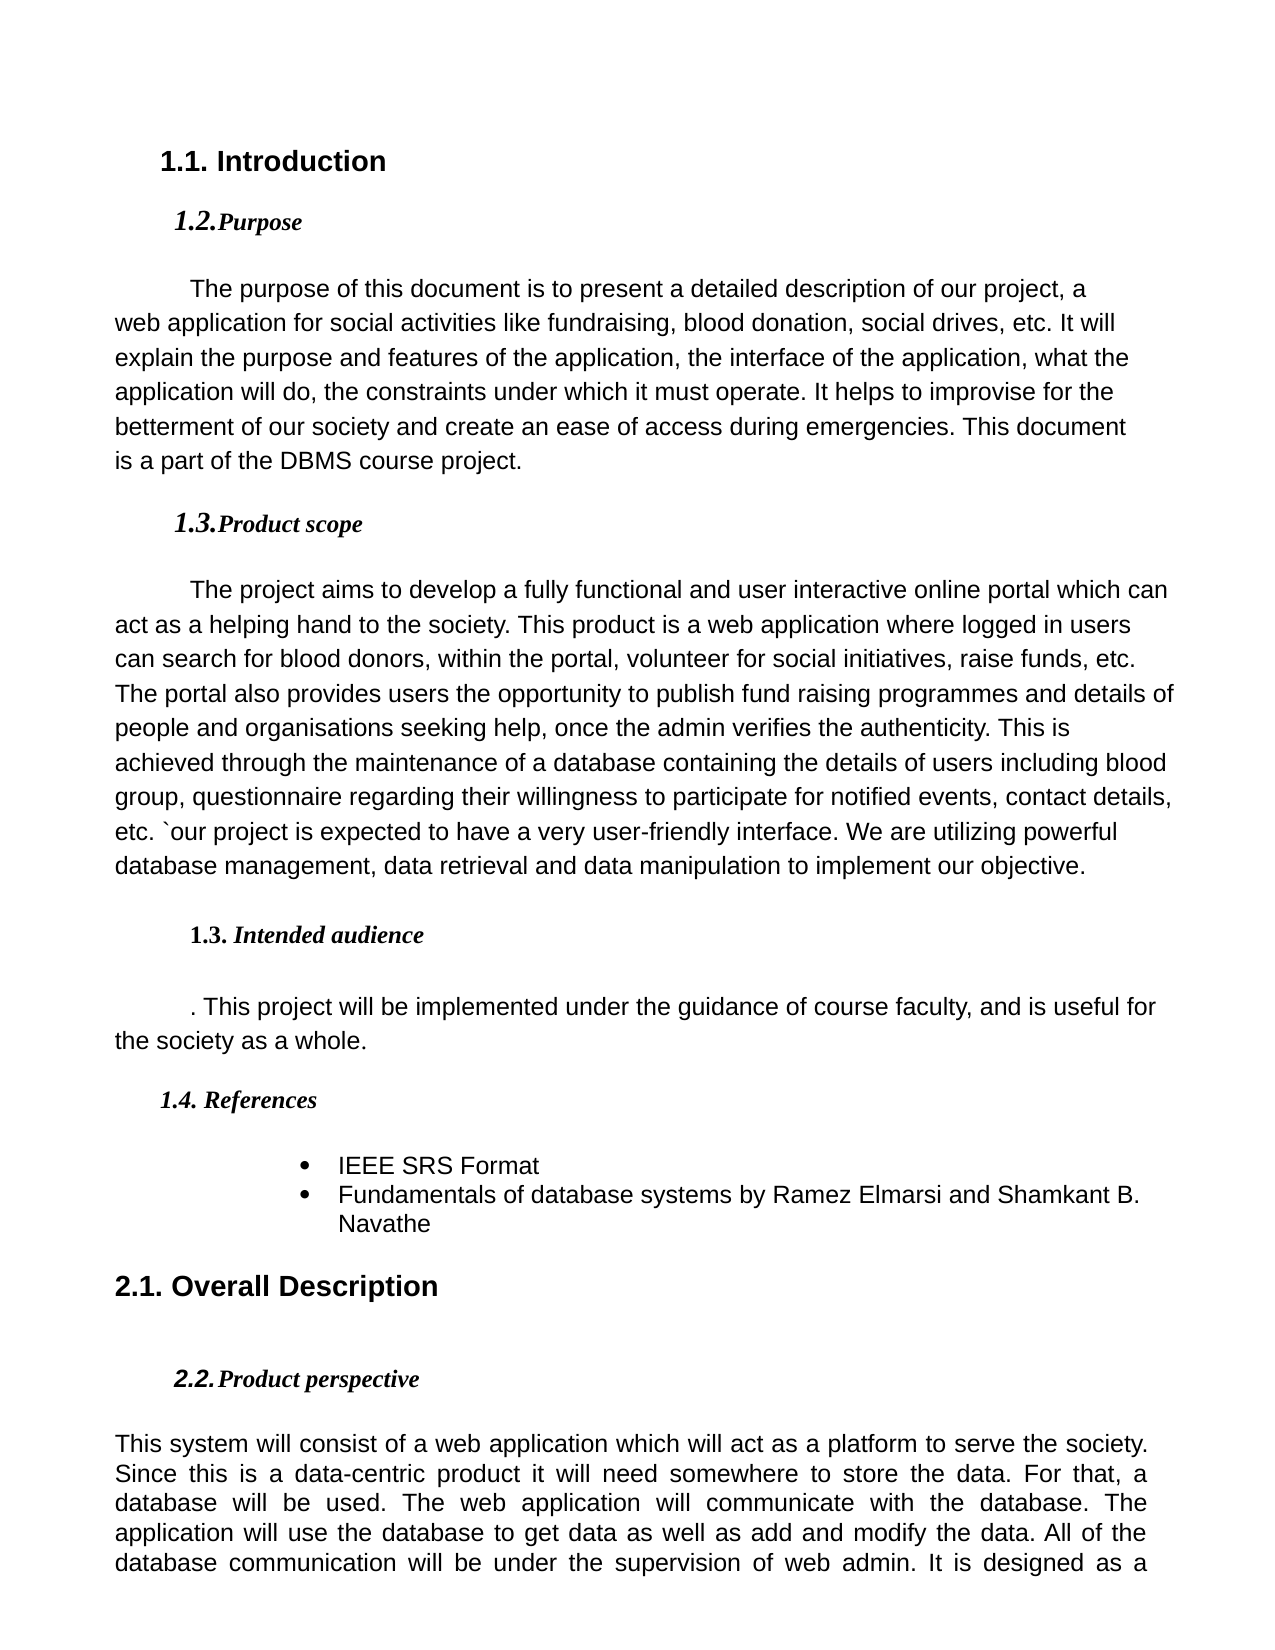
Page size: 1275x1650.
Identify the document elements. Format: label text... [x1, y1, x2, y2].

text . This project will be implemented under the guidance of course faculty, and is useful for the society as a whole. [114, 992, 1173, 1055]
list Fundamentals of database systems by Ramez Elmarsi and Shamkant B. Navathe [300, 1180, 1189, 1238]
text The purpose of this document is to present a detailed description of our project, a web application for social activities like fundraising, blood donation, social drives, etc. It will explain the purpose and features of the application, the interface of the application, what the application will do, the constraints under which it must operate. It helps to improvise for the betterment of our society and create an ease of access during emergencies. This document is a part of the DBMS course project. [114, 273, 1137, 475]
subtitle Purpose [174, 203, 1189, 237]
subtitle Product perspective [174, 1363, 1189, 1392]
text The project aims to develop a fully functional and user interactive online portal which can act as a helping hand to the society. This product is a web application where logged in users can search for blood donors, within the portal, volunteer for social initiatives, raise funds, etc. The portal also provides users the opportunity to publish fund raising programmes and details of people and organisations seeking help, once the admin verifies the authenticity. This is achieved through the maintenance of a database containing the details of users including blood group, questionnaire regarding their willingness to participate for notified events, contact details, etc. `our project is expected to have a very user-friendly interface. We are utilizing powerful database management, data retrieval and data manipulation to implement our objective. [114, 575, 1177, 880]
list IEEE SRS Format [300, 1151, 1189, 1180]
text 1.3. Intended audience [114, 920, 1177, 949]
list Introduction [160, 144, 1189, 178]
text This system will consist of a web application which will act as a platform to serve the society. Since this is a data-centric product it will need somewhere to store the data. For that, a database will be used. The web application will communicate with the database. The application will use the database to get data as well as add and modify the data. All of the database communication will be under the supervision of web admin. It is designed as a [114, 1429, 1150, 1576]
subtitle Overall Description [114, 1269, 1189, 1302]
subtitle 1.4. References [160, 1085, 1189, 1114]
subtitle Product scope [174, 505, 1189, 538]
